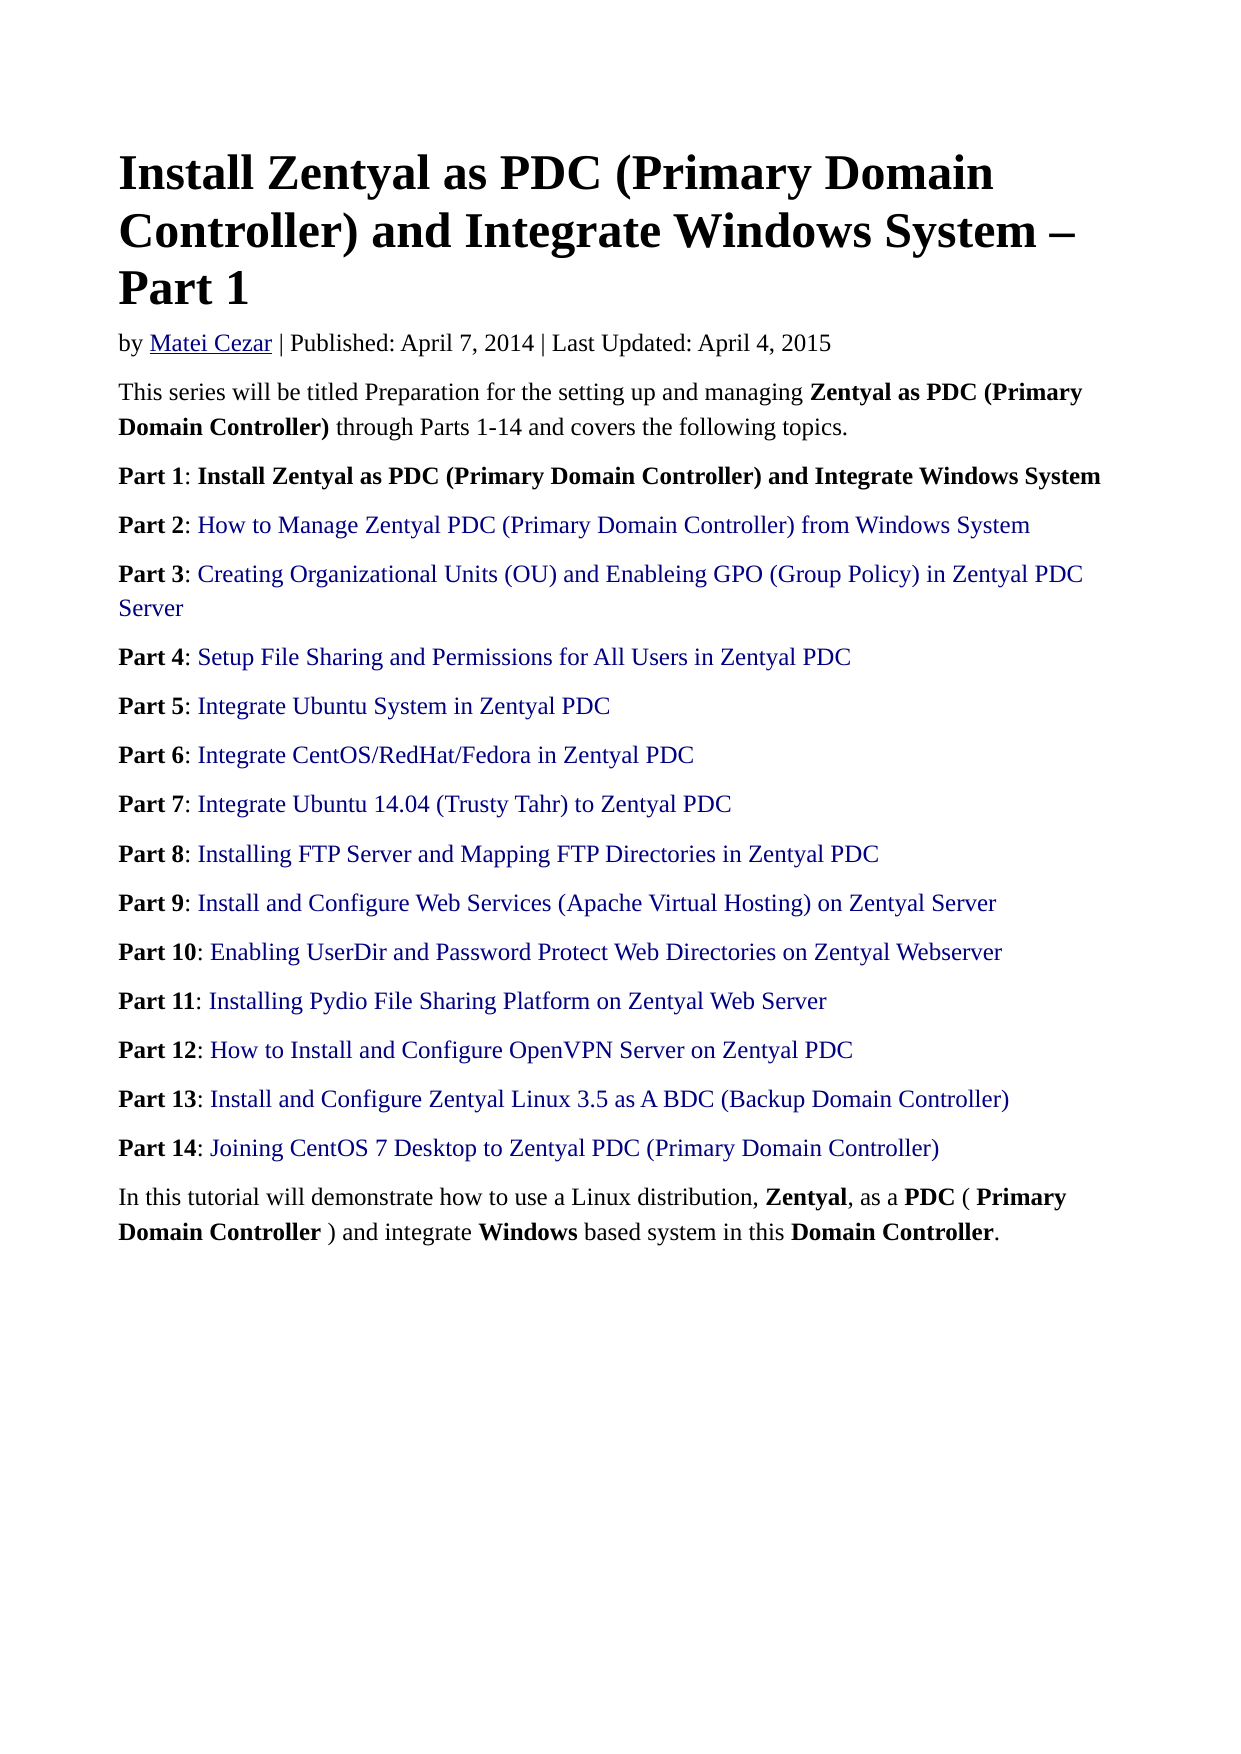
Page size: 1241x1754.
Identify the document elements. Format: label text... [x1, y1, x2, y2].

text by Matei Cezar | Published: April 7, 2014 | Last Updated: April 4, 2015 [118, 328, 1122, 357]
text Part 12: How to Install and Configure OpenVPN Server on Zentyal PDC [118, 1035, 1122, 1064]
text Part 7: Integrate Ubuntu 14.04 (Trusty Tahr) to Zentyal PDC [118, 789, 1122, 818]
text Part 8: Installing FTP Server and Mapping FTP Directories in Zentyal PDC [118, 839, 1122, 867]
text This series will be titled Preparation for the setting up and managing Zentyal as PDC (Primary Domain Controller) through Parts 1-14 and covers the following topics. [118, 377, 1122, 440]
text Part 5: Integrate Ubuntu System in Zentyal PDC [118, 691, 1122, 720]
text Part 4: Setup File Sharing and Permissions for All Users in Zentyal PDC [118, 642, 1122, 671]
text In this tutorial will demonstrate how to use a Linux distribution, Zentyal, as a PDC ( Primary Domain Controller ) and integrate Windows based system in this Domain Controller. [118, 1182, 1122, 1245]
text Part 2: How to Manage Zentyal PDC (Primary Domain Controller) from Windows System [118, 510, 1122, 538]
subtitle Install Zentyal as PDC (Primary Domain Controller) and Integrate Windows System – Part 1 [118, 143, 1122, 316]
text Part 14: Joining CentOS 7 Desktop to Zentyal PDC (Primary Domain Controller) [118, 1133, 1122, 1162]
text Part 10: Enabling UserDir and Password Protect Web Directories on Zentyal Webserver [118, 937, 1122, 966]
text Part 13: Install and Configure Zentyal Linux 3.5 as A BDC (Backup Domain Controller) [118, 1084, 1122, 1113]
text Part 1: Install Zentyal as PDC (Primary Domain Controller) and Integrate Windows System [118, 461, 1122, 489]
text Part 6: Integrate CentOS/RedHat/Fedora in Zentyal PDC [118, 741, 1122, 769]
text Part 3: Creating Organizational Units (OU) and Enableing GPO (Group Policy) in Zentyal PDC Server [118, 559, 1122, 622]
text Part 9: Install and Configure Web Services (Apache Virtual Hosting) on Zentyal Server [118, 888, 1122, 916]
text Part 11: Installing Pydio File Sharing Platform on Zentyal Web Server [118, 986, 1122, 1014]
